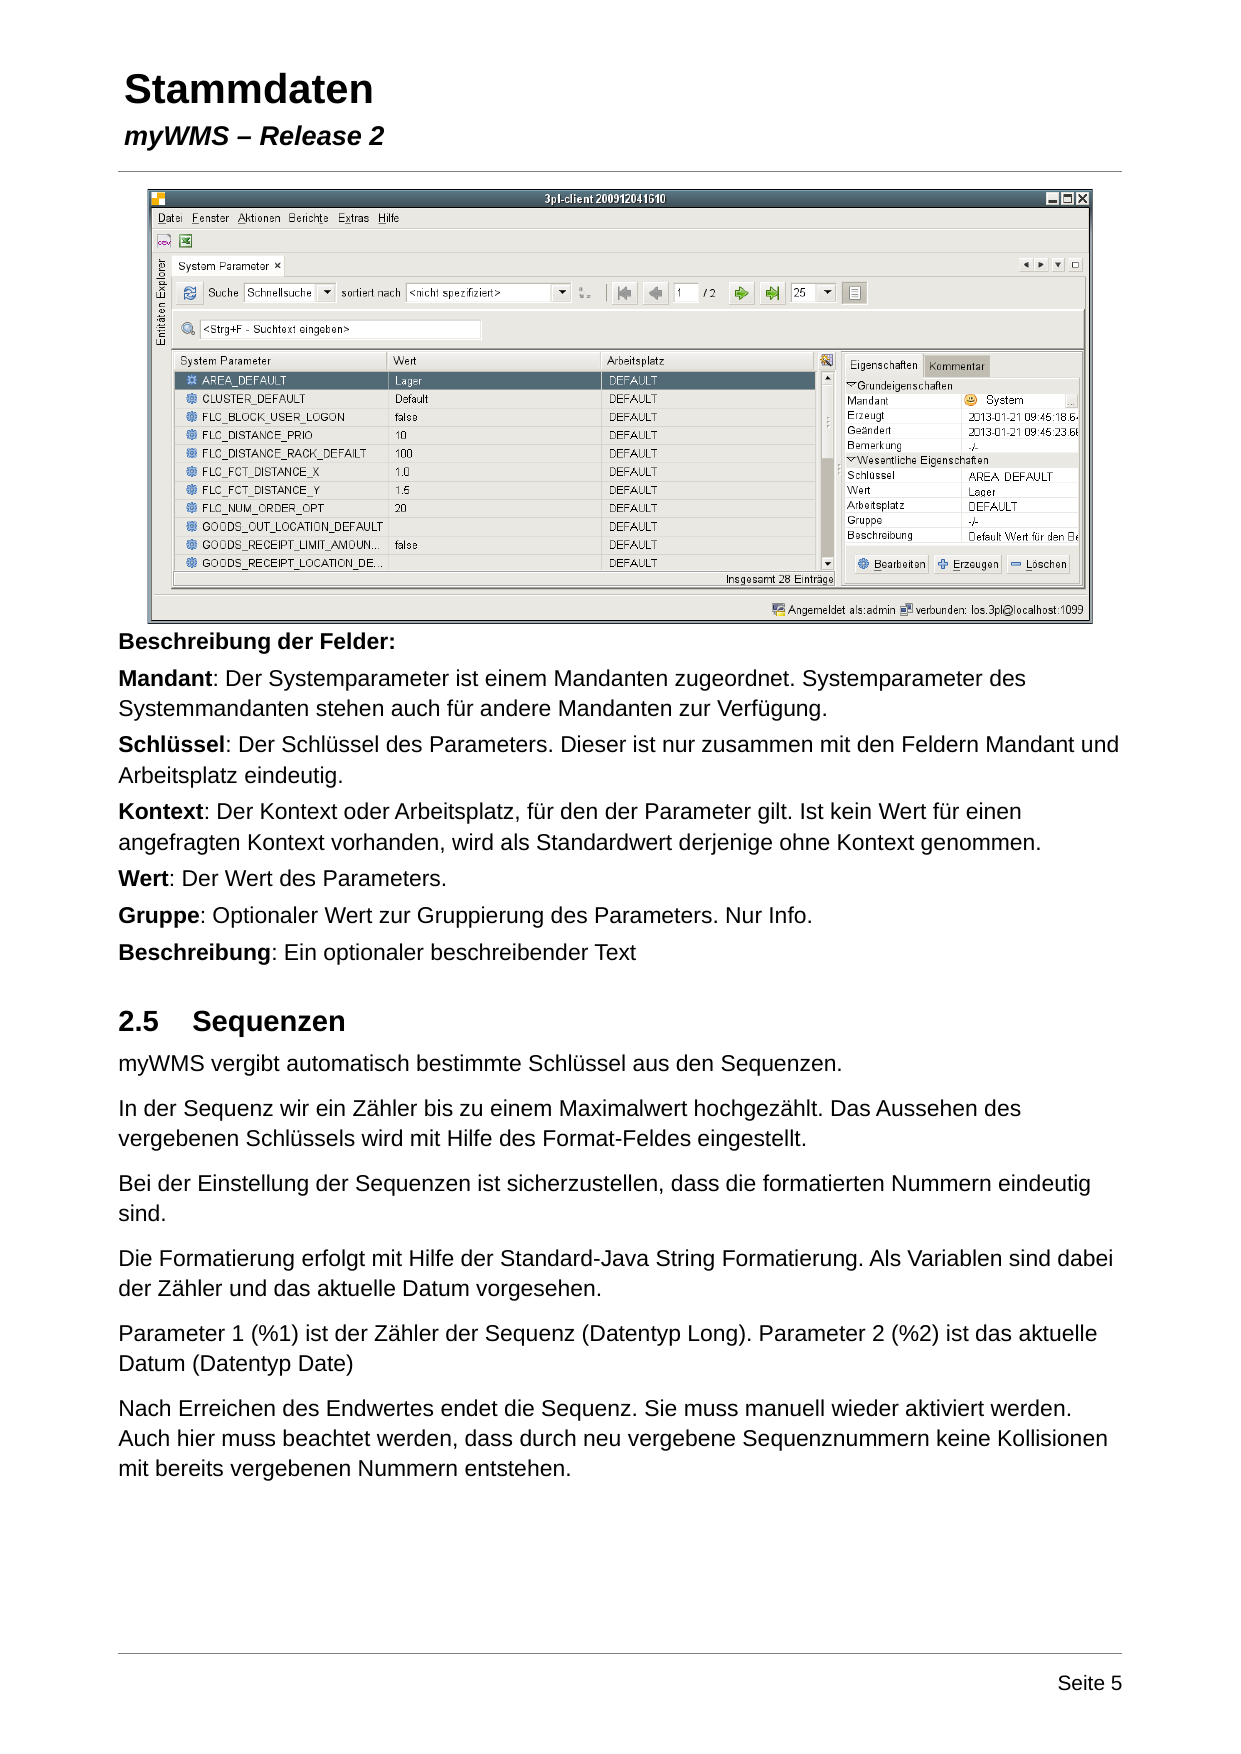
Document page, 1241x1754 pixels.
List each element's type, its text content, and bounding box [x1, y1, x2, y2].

subtitle Sequenzen [118, 1004, 1122, 1038]
text Schlüssel: Der Schlüssel des Parameters. Dieser ist nur zusammen mit den Feldern Mandant und Arbeitsplatz eindeutig. [118, 731, 1122, 788]
text Gruppe: Optionaler Wert zur Gruppierung des Parameters. Nur Info. [118, 902, 1122, 928]
text Die Formatierung erfolgt mit Hilfe der Standard-Java String Formatierung. Als Variablen sind dabei der Zähler und das aktuelle Datum vorgesehen. [118, 1245, 1122, 1301]
text In der Sequenz wir ein Zähler bis zu einem Maximalwert hochgezählt. Das Aussehen des vergebenen Schlüssels wird mit Hilfe des Format-Feldes eingestellt. [118, 1095, 1122, 1151]
text Mandant: Der Systemparameter ist einem Mandanten zugeordnet. Systemparameter des Systemmandanten stehen auch für andere Mandanten zur Verfügung. [118, 664, 1122, 721]
text Beschreibung der Felder: [118, 189, 1122, 654]
picture [147, 189, 1093, 624]
text myWMS vergibt automatisch bestimmte Schlüssel aus den Sequenzen. [118, 1050, 1122, 1076]
text Nach Erreichen des Endwertes endet die Sequenz. Sie muss manuell wieder aktiviert werden. Auch hier muss beachtet werden, dass durch neu vergebene Sequenznummern keine Kollisionen mit bereits vergebenen Nummern entstehen. [118, 1395, 1122, 1482]
text Beschreibung: Ein optionaler beschreibender Text [118, 938, 1122, 965]
text Parameter 1 (%1) ist der Zähler der Sequenz (Datentyp Long). Parameter 2 (%2) ist das aktuelle Datum (Datentyp Date) [118, 1320, 1122, 1376]
text Bei der Einstellung der Sequenzen ist sicherzustellen, dass die formatierten Nummern eindeutig sind. [118, 1170, 1122, 1226]
text Wert: Der Wert des Parameters. [118, 865, 1122, 891]
text Kontext: Der Kontext oder Arbeitsplatz, für den der Parameter gilt. Ist kein Wert für einen angefragten Kontext vorhanden, wird als Standardwert derjenige ohne Kontext genommen. [118, 798, 1122, 855]
